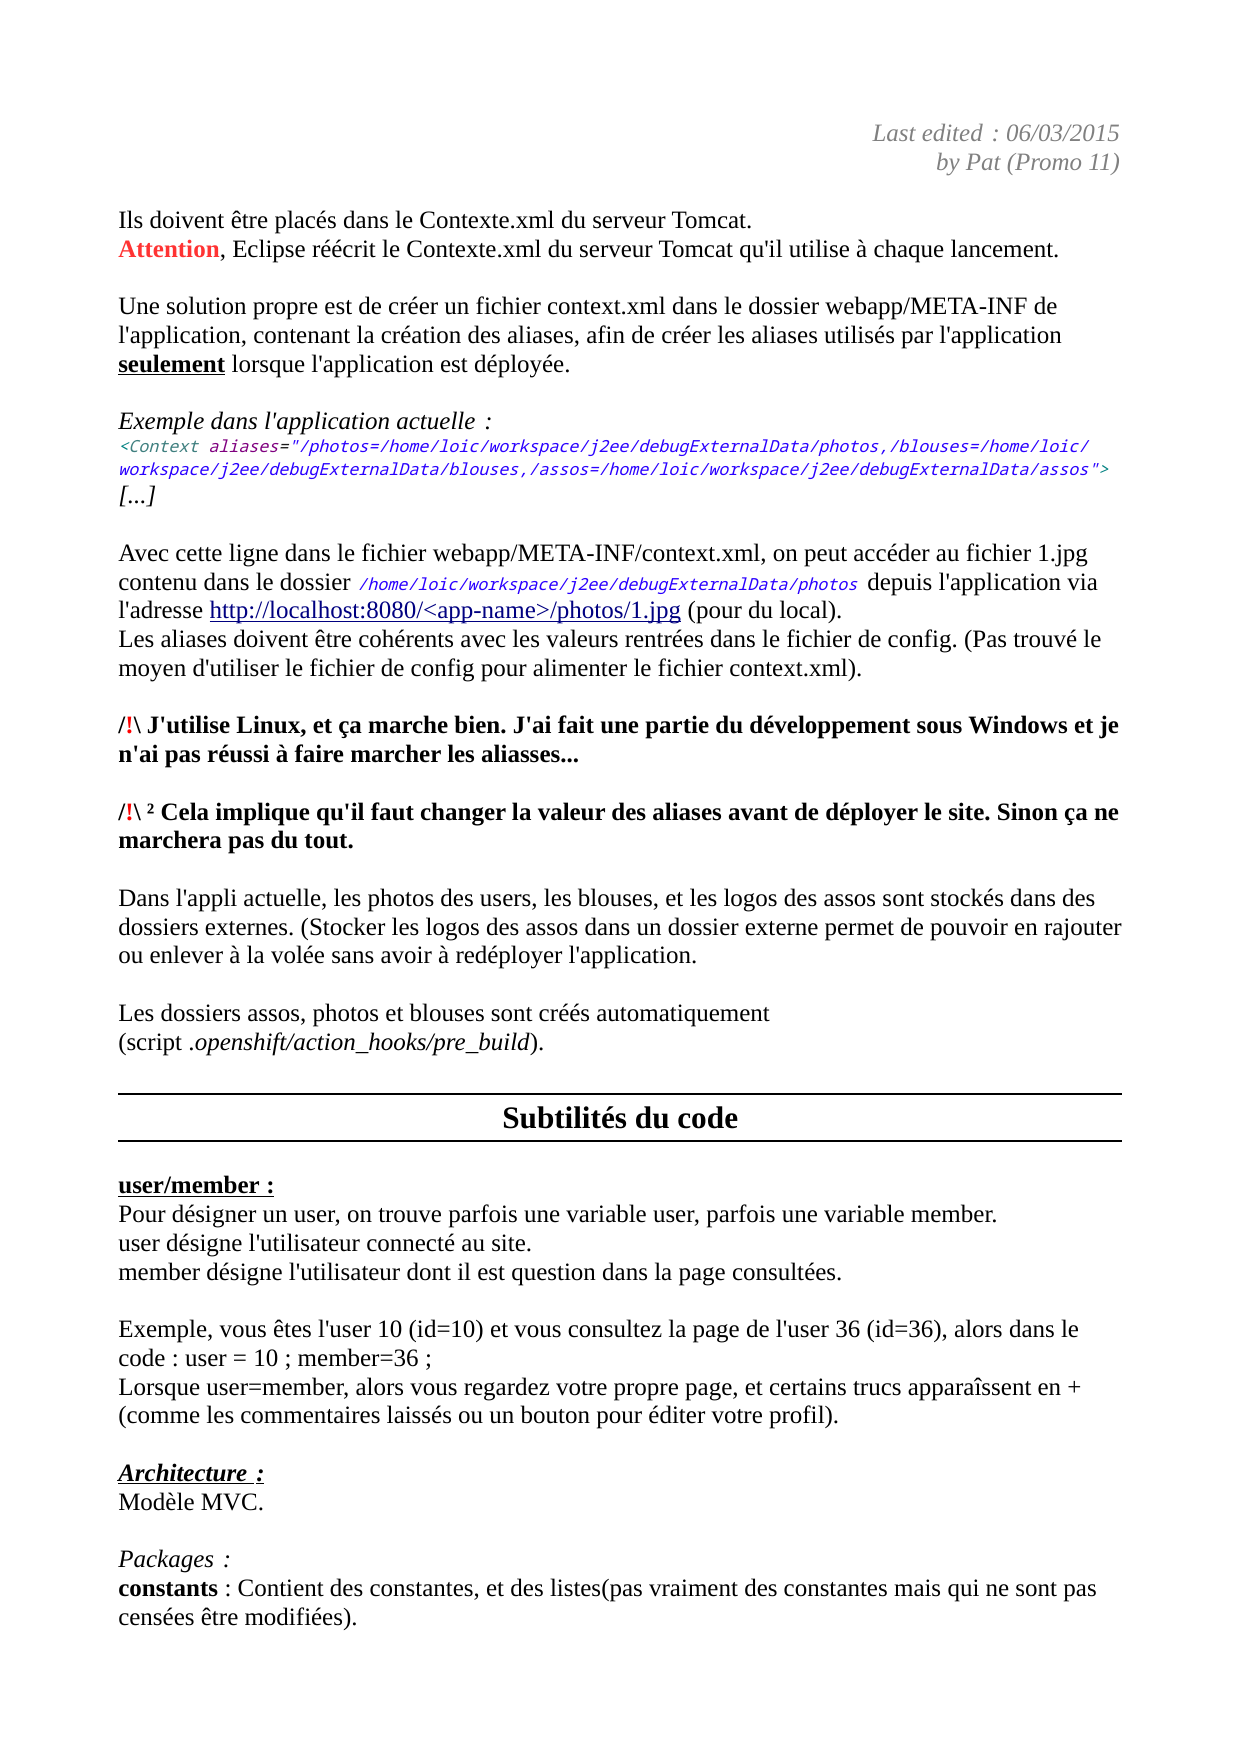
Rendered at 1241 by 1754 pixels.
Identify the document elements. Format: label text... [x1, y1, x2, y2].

text Les dossiers assos, photos et blouses sont créés automatiquement (script .openshift/action_hooks/pre_build). [118, 998, 1122, 1056]
text Une solution propre est de créer un fichier context.xml dans le dossier webapp/META-INF de l'application, contenant la création des aliases, afin de créer les aliases utilisés par l'application seulement lorsque l'application est déployée. [118, 291, 1122, 378]
text Exemple dans l'application actuelle : [118, 406, 1122, 435]
text Les aliases doivent être cohérents avec les valeurs rentrées dans le fichier de config. (Pas trouvé le moyen d'utiliser le fichier de config pour alimenter le fichier context.xml). [118, 624, 1122, 682]
text Avec cette ligne dans le fichier webapp/META-INF/context.xml, on peut accéder au fichier 1.jpg contenu dans le dossier /home/loic/workspace/j2ee/debugExternalData/photos depuis l'application via l'adresse http://localhost:8080/<app-name>/photos/1.jpg (pour du local). [118, 538, 1122, 624]
text <Context aliases="/photos=/home/loic/workspace/j2ee/debugExternalData/photos,/blouses=/home/loic/workspace/j2ee/debugExternalData/blouses,/assos=/home/loic/workspace/j2ee/debugExternalData/assos"> [118, 435, 1122, 481]
text Subtilités du code [118, 1095, 1122, 1140]
text Architecture : [118, 1458, 1122, 1487]
text user désigne l'utilisateur connecté au site. [118, 1228, 1122, 1257]
text Attention, Eclipse réécrit le Contexte.xml du serveur Tomcat qu'il utilise à chaque lancement. [118, 234, 1122, 263]
text Packages : [118, 1544, 1122, 1573]
text Exemple, vous êtes l'user 10 (id=10) et vous consultez la page de l'user 36 (id=36), alors dans le code : user = 10 ; member=36 ; [118, 1314, 1122, 1372]
text Modèle MVC. [118, 1487, 1122, 1516]
text [...] [118, 481, 1122, 509]
text Dans l'appli actuelle, les photos des users, les blouses, et les logos des assos sont stockés dans des dossiers externes. (Stocker les logos des assos dans un dossier externe permet de pouvoir en rajouter ou enlever à la volée sans avoir à redéployer l'application. [118, 883, 1122, 969]
text member désigne l'utilisateur dont il est question dans la page consultées. [118, 1257, 1122, 1286]
text user/member : [118, 1171, 1122, 1199]
text /!\ J'utilise Linux, et ça marche bien. J'ai fait une partie du développement sous Windows et je n'ai pas réussi à faire marcher les aliasses... [118, 711, 1122, 768]
text Lorsque user=member, alors vous regardez votre propre page, et certains trucs apparaîssent en + (comme les commentaires laissés ou un bouton pour éditer votre profil). [118, 1372, 1122, 1429]
text /!\ ² Cela implique qu'il faut changer la valeur des aliases avant de déployer le site. Sinon ça ne marchera pas du tout. [118, 797, 1122, 854]
text constants : Contient des constantes, et des listes(pas vraiment des constantes mais qui ne sont pas censées être modifiées). [118, 1573, 1122, 1631]
text Pour désigner un user, on trouve parfois une variable user, parfois une variable member. [118, 1199, 1122, 1228]
text Ils doivent être placés dans le Contexte.xml du serveur Tomcat. [118, 205, 1122, 234]
